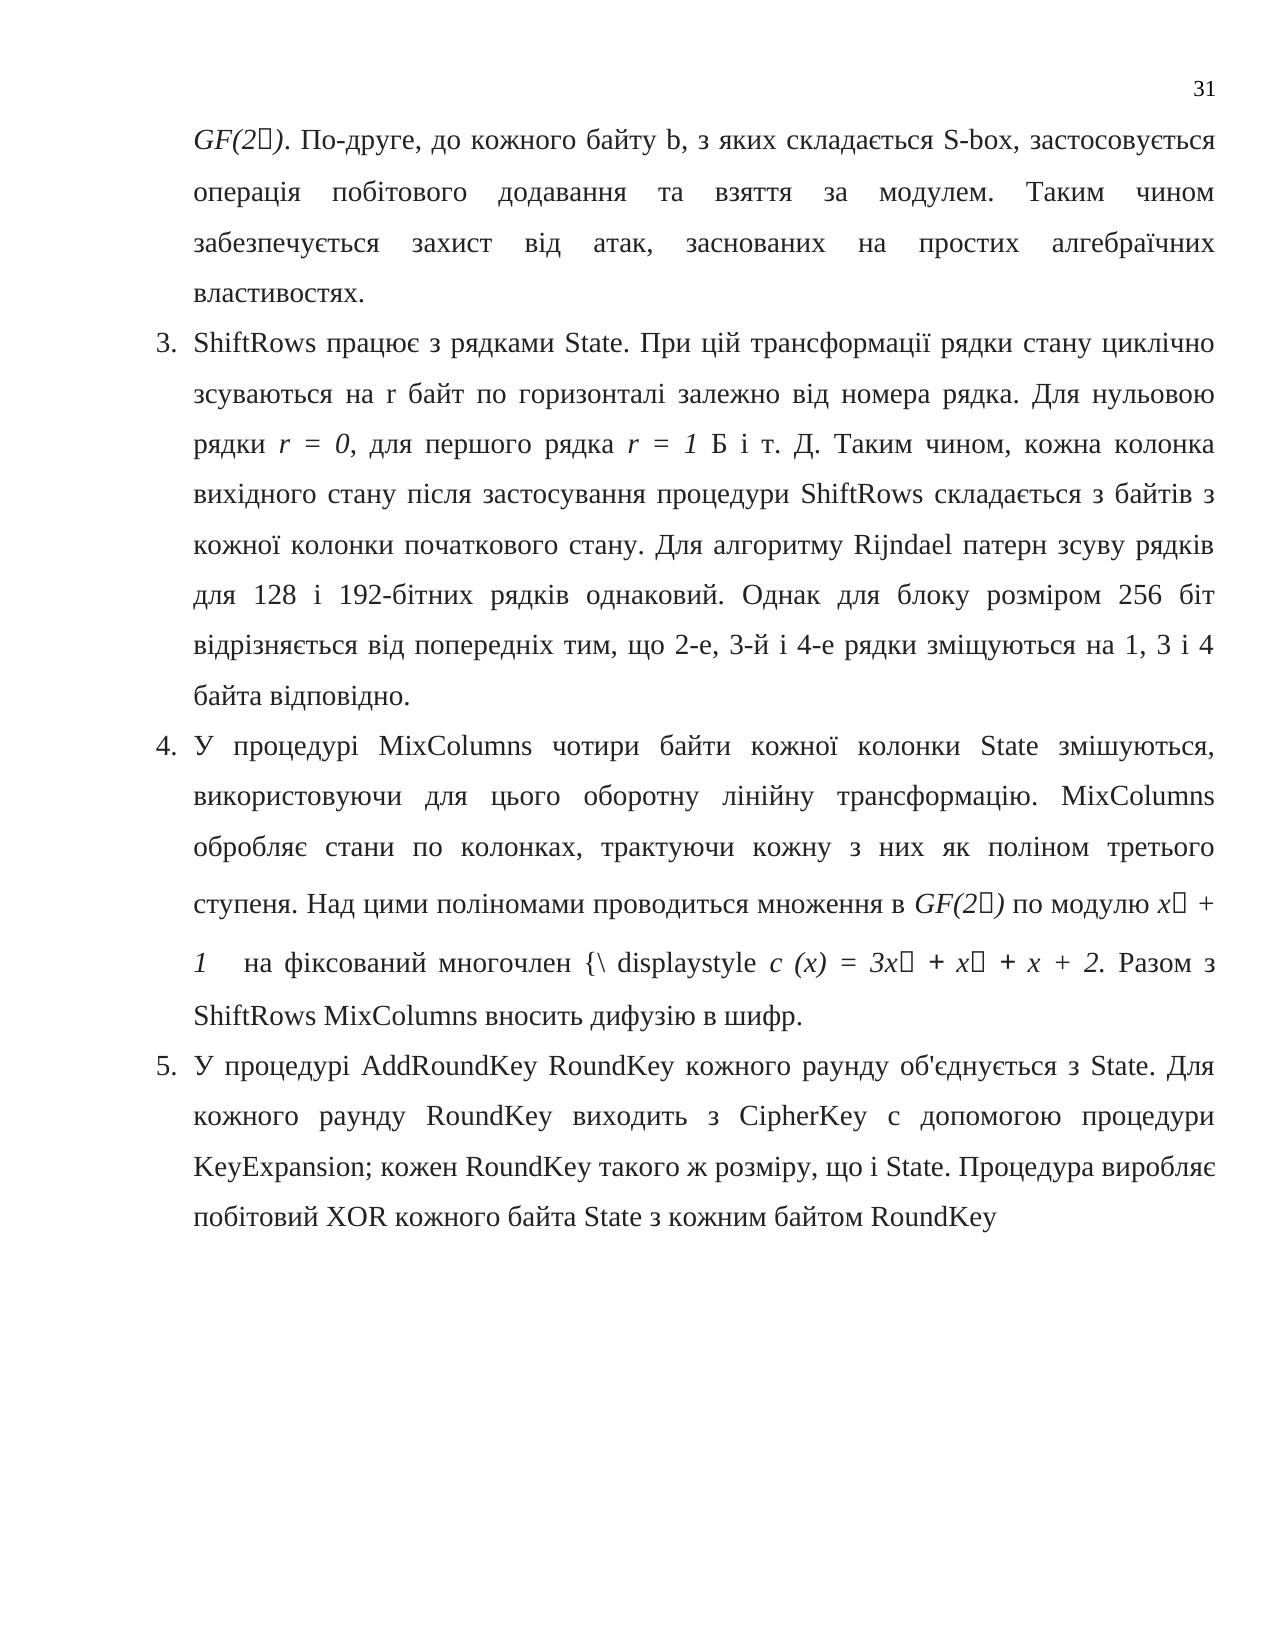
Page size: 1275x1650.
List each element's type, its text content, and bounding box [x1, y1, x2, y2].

list У процедурі MixColumns чотири байти кожної колонки State змішуються, використовуючи для цього оборотну лінійну трансформацію. MixColumns обробляє стани по колонках, трактуючи кожну з них як поліном третього ступеня. Над цими поліномами проводиться множення в GF(2) по модулю x + 1 на фіксований многочлен {\ displaystyle c (x) = 3x + x + x + 2. Разом з ShiftRows MixColumns вносить дифузію в шифр. [156, 728, 1216, 1031]
list GF(2). По-друге, до кожного байту b, з яких складається S-box, застосовується операція побітового додавання та взяття за модулем. Таким чином забезпечується захист від атак, заснованих на простих алгебраїчних властивостях. [156, 118, 1216, 309]
list У процедурі AddRoundKey RoundKey кожного раунду об'єднується з State. Для кожного раунду RoundKey виходить з CipherKey c допомогою процедури KeyExpansion; кожен RoundKey такого ж розміру, що і State. Процедура виробляє побітовий XOR кожного байта State з кожним байтом RoundKey [156, 1048, 1216, 1233]
list ShiftRows працює з рядками State. При цій трансформації рядки стану циклічно зсуваються на r байт по горизонталі залежно від номера рядка. Для нульовою рядки r = 0, для першого рядка r = 1 Б і т. Д. Таким чином, кожна колонка вихідного стану після застосування процедури ShiftRows складається з байтів з кожної колонки початкового стану. Для алгоритму Rijndael патерн зсуву рядків для 128 і 192-бітних рядків однаковий. Однак для блоку розміром 256 біт відрізняється від попередніх тим, що 2-е, 3-й і 4-е рядки зміщуються на 1, 3 і 4 байта відповідно. [156, 326, 1216, 711]
